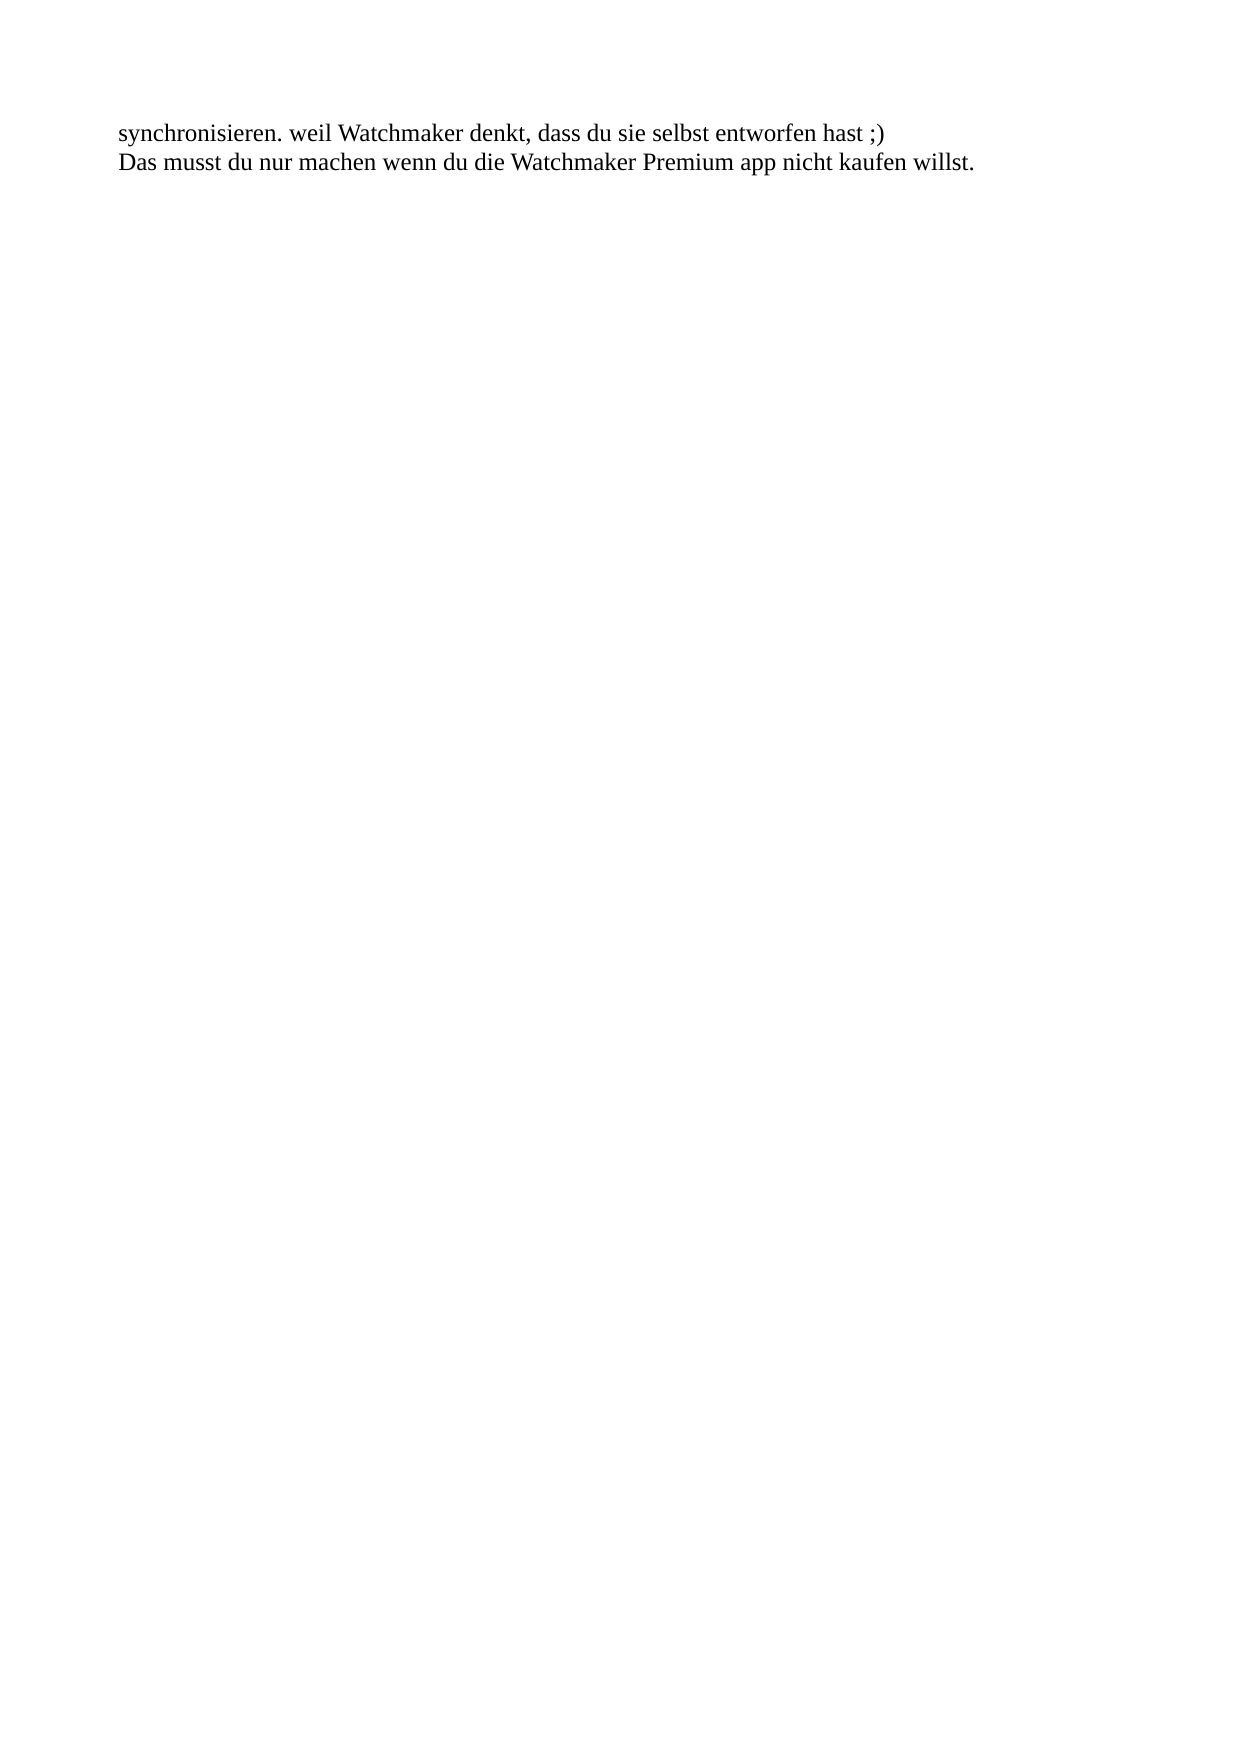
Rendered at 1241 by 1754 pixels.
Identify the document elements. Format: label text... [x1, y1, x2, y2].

text Das musst du nur machen wenn du die Watchmaker Premium app nicht kaufen willst. [118, 147, 1122, 176]
text synchronisieren. weil Watchmaker denkt, dass du sie selbst entworfen hast ;) [118, 118, 1122, 147]
